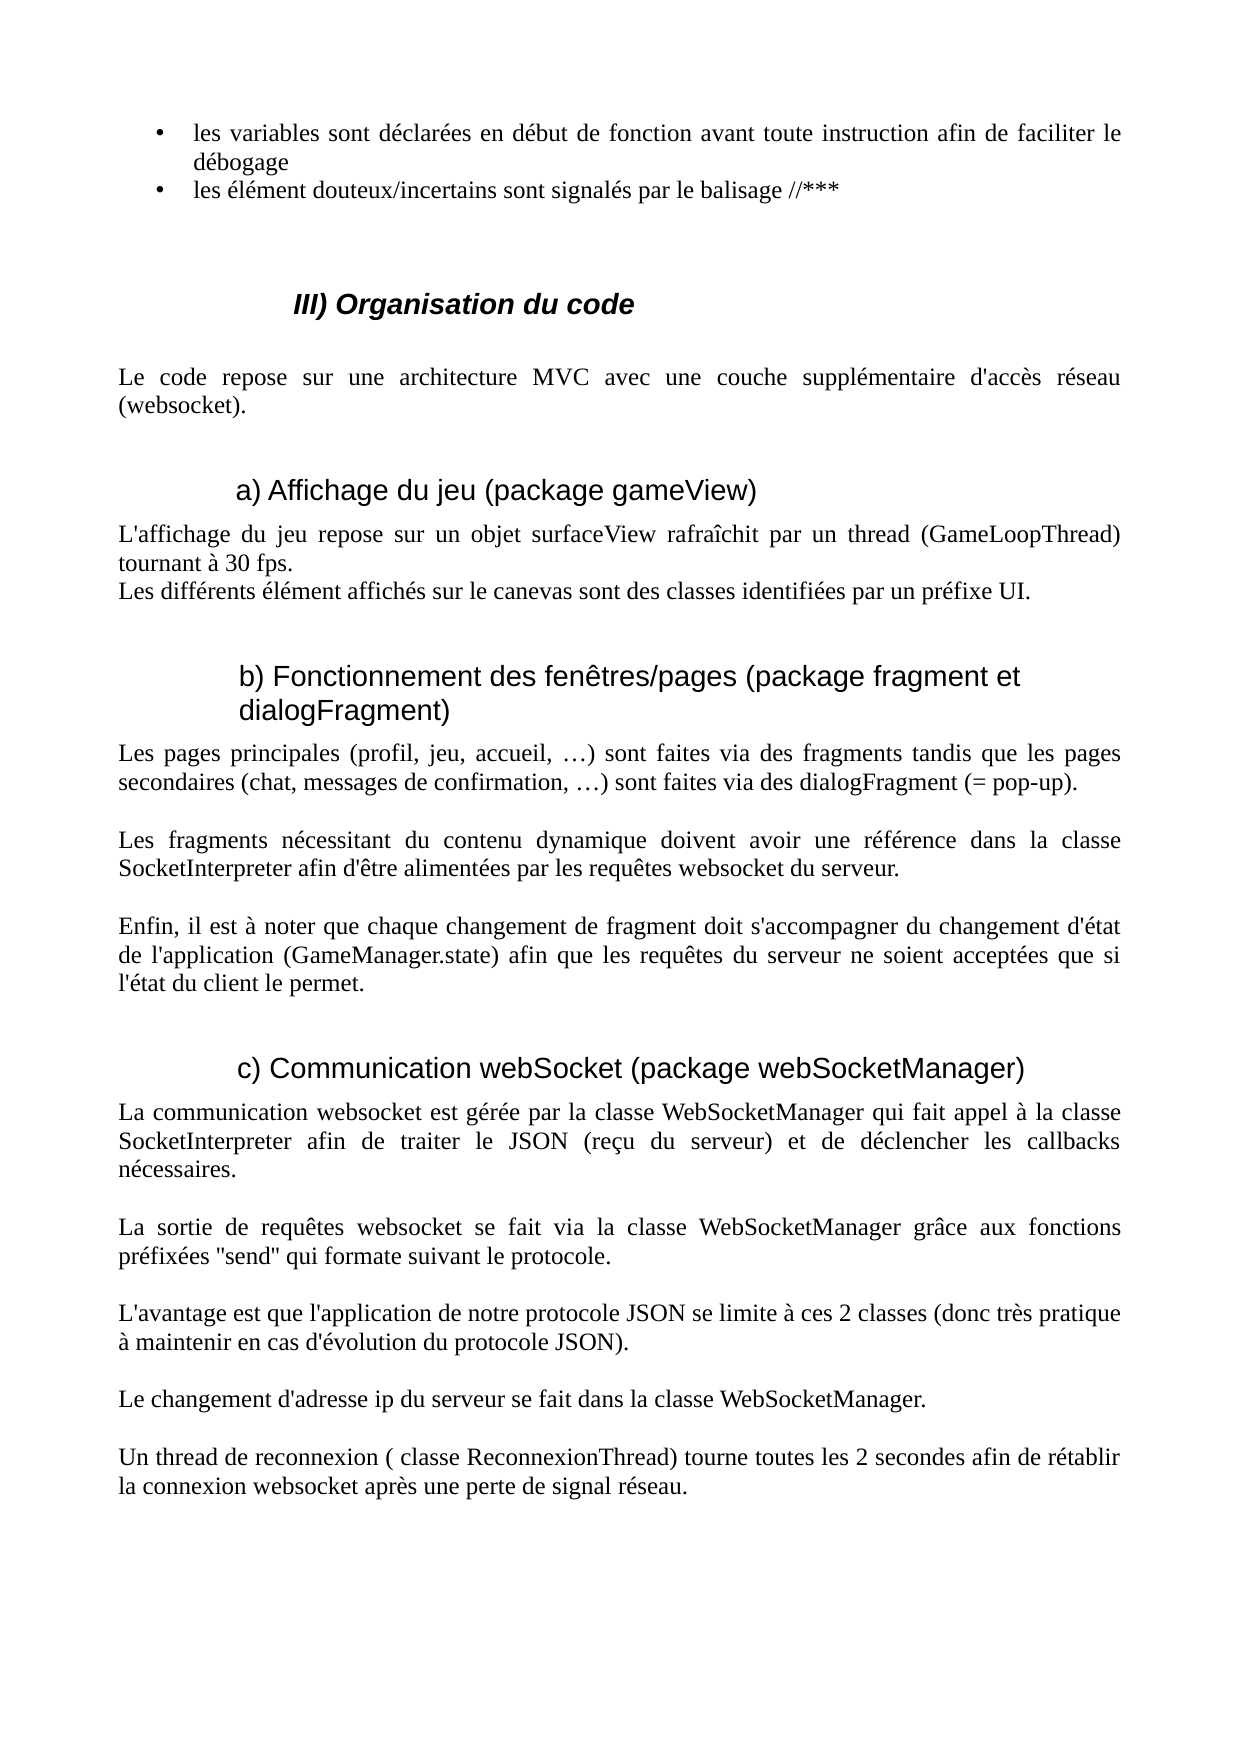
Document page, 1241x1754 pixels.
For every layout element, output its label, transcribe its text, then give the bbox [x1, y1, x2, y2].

text La sortie de requêtes websocket se fait via la classe WebSocketManager grâce aux fonctions préfixées ''send'' qui formate suivant le protocole. [118, 1212, 1122, 1269]
text Les pages principales (profil, jeu, accueil, …) sont faites via des fragments tandis que les pages secondaires (chat, messages de confirmation, …) sont faites via des dialogFragment (= pop-up). [118, 738, 1122, 796]
text Le changement d'adresse ip du serveur se fait dans la classe WebSocketManager. [118, 1384, 1122, 1413]
text Le code repose sur une architecture MVC avec une couche supplémentaire d'accès réseau (websocket). [118, 362, 1122, 419]
text L'affichage du jeu repose sur un objet surfaceView rafraîchit par un thread (GameLoopThread) tournant à 30 fps. [118, 519, 1122, 576]
text Les fragments nécessitant du contenu dynamique doivent avoir une référence dans la classe SocketInterpreter afin d'être alimentées par les requêtes websocket du serveur. [118, 825, 1122, 882]
text L'avantage est que l'application de notre protocole JSON se limite à ces 2 classes (donc très pratique à maintenir en cas d'évolution du protocole JSON). [118, 1298, 1122, 1356]
text La communication websocket est gérée par la classe WebSocketManager qui fait appel à la classe SocketInterpreter afin de traiter le JSON (reçu du serveur) et de déclencher les callbacks nécessaires. [118, 1097, 1122, 1183]
text Les différents élément affichés sur le canevas sont des classes identifiées par un préfixe UI. [118, 576, 1122, 605]
list les élément douteux/incertains sont signalés par le balisage //*** [156, 176, 1122, 204]
text Enfin, il est à noter que chaque changement de fragment doit s'accompagner du changement d'état de l'application (GameManager.state) afin que les requêtes du serveur ne soient acceptées que si l'état du client le permet. [118, 911, 1122, 997]
text Un thread de reconnexion ( classe ReconnexionThread) tourne toutes les 2 secondes afin de rétablir la connexion websocket après une perte de signal réseau. [118, 1442, 1122, 1499]
subtitle a) Affichage du jeu (package gameView) [118, 473, 1122, 506]
subtitle b) Fonctionnement des fenêtres/pages (package fragment et dialogFragment) [238, 659, 1122, 726]
subtitle III) Organisation du code [118, 287, 1122, 320]
subtitle c) Communication webSocket (package webSocketManager) [237, 1051, 1122, 1084]
list les variables sont déclarées en début de fonction avant toute instruction afin de faciliter le débogage [156, 118, 1122, 176]
